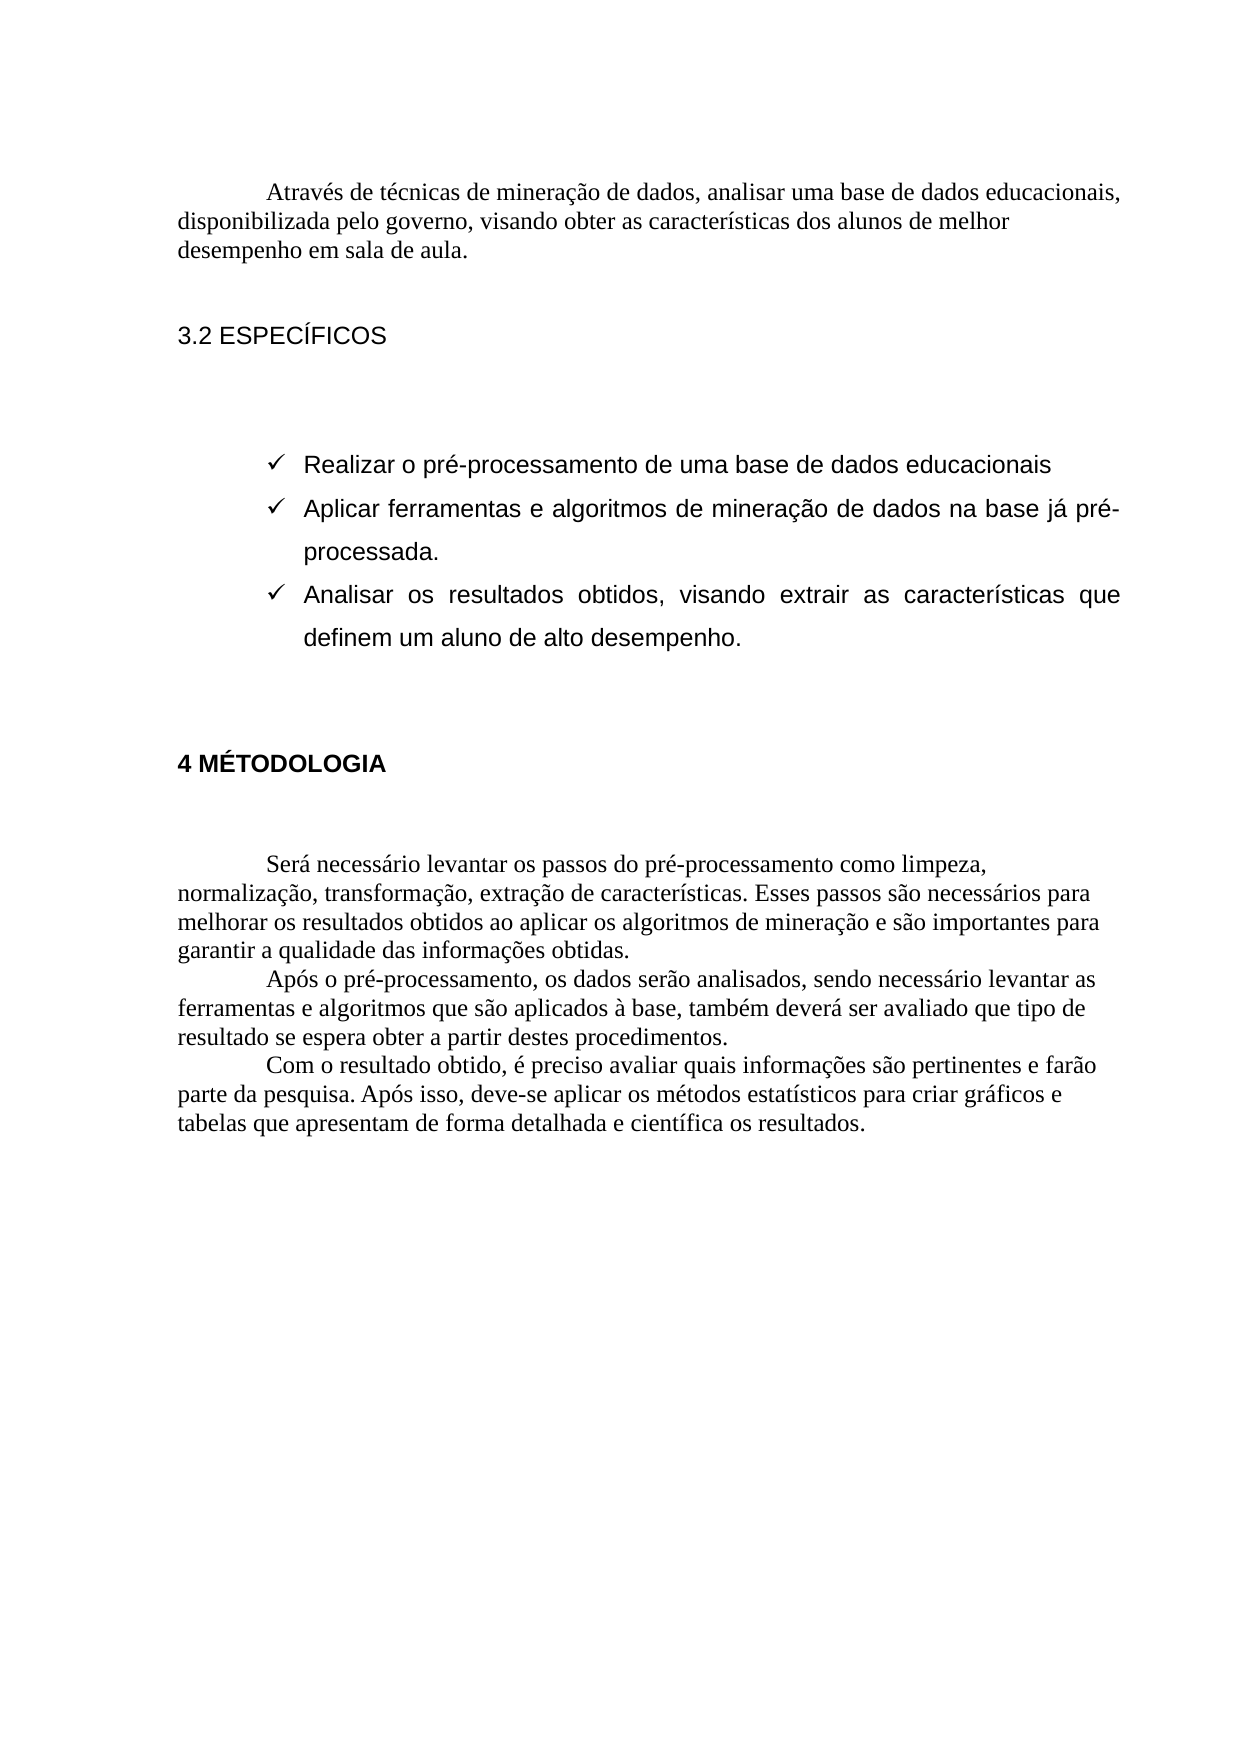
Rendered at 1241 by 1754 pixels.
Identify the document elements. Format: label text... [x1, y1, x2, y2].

list Aplicar ferramentas e algoritmos de mineração de dados na base já pré-processada. [266, 493, 1122, 566]
text Através de técnicas de mineração de dados, analisar uma base de dados educacionais, disponibilizada pelo governo, visando obter as características dos alunos de melhor desempenho em sala de aula. [177, 177, 1122, 263]
text Com o resultado obtido, é preciso avaliar quais informações são pertinentes e farão parte da pesquisa. Após isso, deve-se aplicar os métodos estatísticos para criar gráficos e tabelas que apresentam de forma detalhada e científica os resultados. [177, 1051, 1122, 1137]
subtitle ESPECÍFICOS [177, 321, 1122, 350]
list Analisar os resultados obtidos, visando extrair as características que definem um aluno de alto desempenho. [266, 580, 1122, 652]
list Realizar o pré-processamento de uma base de dados educacionais [266, 450, 1122, 479]
text Após o pré-processamento, os dados serão analisados, sendo necessário levantar as ferramentas e algoritmos que são aplicados à base, também deverá ser avaliado que tipo de resultado se espera obter a partir destes procedimentos. [177, 964, 1122, 1051]
subtitle MÉTODOLOGIA [177, 749, 1122, 777]
text Será necessário levantar os passos do pré-processamento como limpeza, normalização, transformação, extração de características. Esses passos são necessários para melhorar os resultados obtidos ao aplicar os algoritmos de mineração e são importantes para garantir a qualidade das informações obtidas. [177, 849, 1122, 964]
